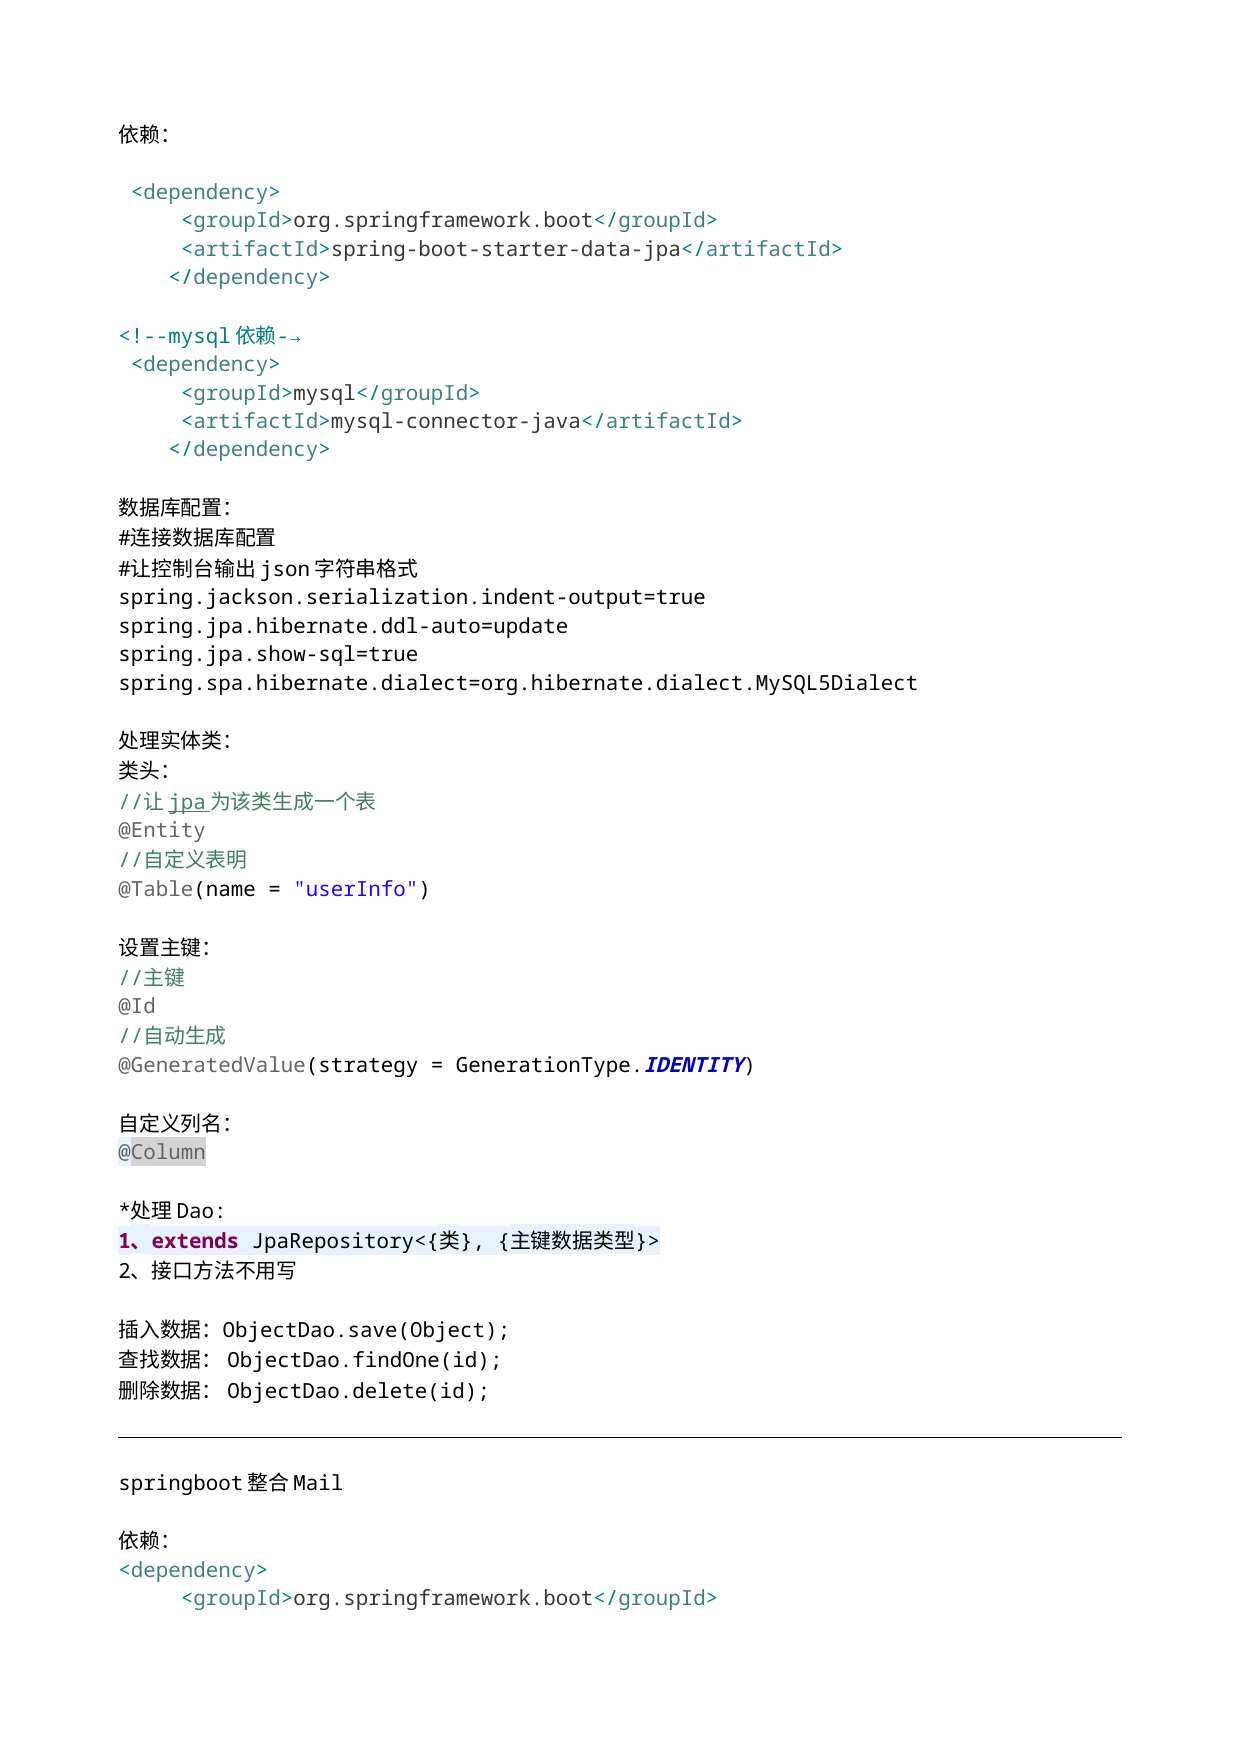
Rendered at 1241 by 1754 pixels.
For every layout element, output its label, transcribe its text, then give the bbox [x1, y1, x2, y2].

text <groupId>org.springframework.boot</groupId> [118, 1583, 1122, 1612]
text <artifactId>mysql-connector-java</artifactId> [118, 406, 1122, 434]
text 设置主键： [118, 931, 1122, 961]
text <dependency> [118, 349, 1122, 378]
text @Id [118, 991, 1122, 1020]
text @Entity [118, 815, 1122, 844]
text </dependency> [118, 262, 1122, 291]
text 2、接口方法不用写 [118, 1255, 1122, 1285]
text 处理实体类： [118, 724, 1122, 755]
text 删除数据： ObjectDao.delete(id); [118, 1374, 1122, 1404]
text @GeneratedValue(strategy = GenerationType.IDENTITY) [118, 1050, 1122, 1078]
text 数据库配置： [118, 491, 1122, 522]
text //自定义表明 [118, 844, 1122, 874]
text spring.jpa.show-sql=true [118, 639, 1122, 668]
text @Table(name = "userInfo") [118, 874, 1122, 902]
text 依赖： [118, 118, 1122, 148]
text #让控制台输出json字符串格式 [118, 552, 1122, 582]
text <dependency> [118, 1555, 1122, 1583]
text 自定义列名： [118, 1107, 1122, 1137]
text <!--mysql依赖-→ [118, 319, 1122, 349]
text spring.jackson.serialization.indent-output=true [118, 582, 1122, 611]
text #连接数据库配置 [118, 522, 1122, 552]
text springboot整合Mail [118, 1466, 1122, 1496]
text <dependency> [118, 177, 1122, 205]
text //自动生成 [118, 1020, 1122, 1050]
text <groupId>org.springframework.boot</groupId> [118, 205, 1122, 234]
text <artifactId>spring-boot-starter-data-jpa</artifactId> [118, 234, 1122, 262]
text spring.spa.hibernate.dialect=org.hibernate.dialect.MySQL5Dialect [118, 668, 1122, 696]
text </dependency> [118, 434, 1122, 463]
text *处理Dao: [118, 1194, 1122, 1224]
text //主键 [118, 961, 1122, 991]
text 查找数据： ObjectDao.findOne(id); [118, 1344, 1122, 1374]
text 类头： [118, 755, 1122, 785]
text //让jpa为该类生成一个表 [118, 785, 1122, 815]
text spring.jpa.hibernate.ddl-auto=update [118, 611, 1122, 639]
text 插入数据：ObjectDao.save(Object); [118, 1313, 1122, 1344]
text <groupId>mysql</groupId> [118, 378, 1122, 406]
text 1、extends JpaRepository<{类}, {主键数据类型}> [118, 1224, 1122, 1255]
text @Column [118, 1137, 1122, 1166]
text 依赖： [118, 1524, 1122, 1555]
